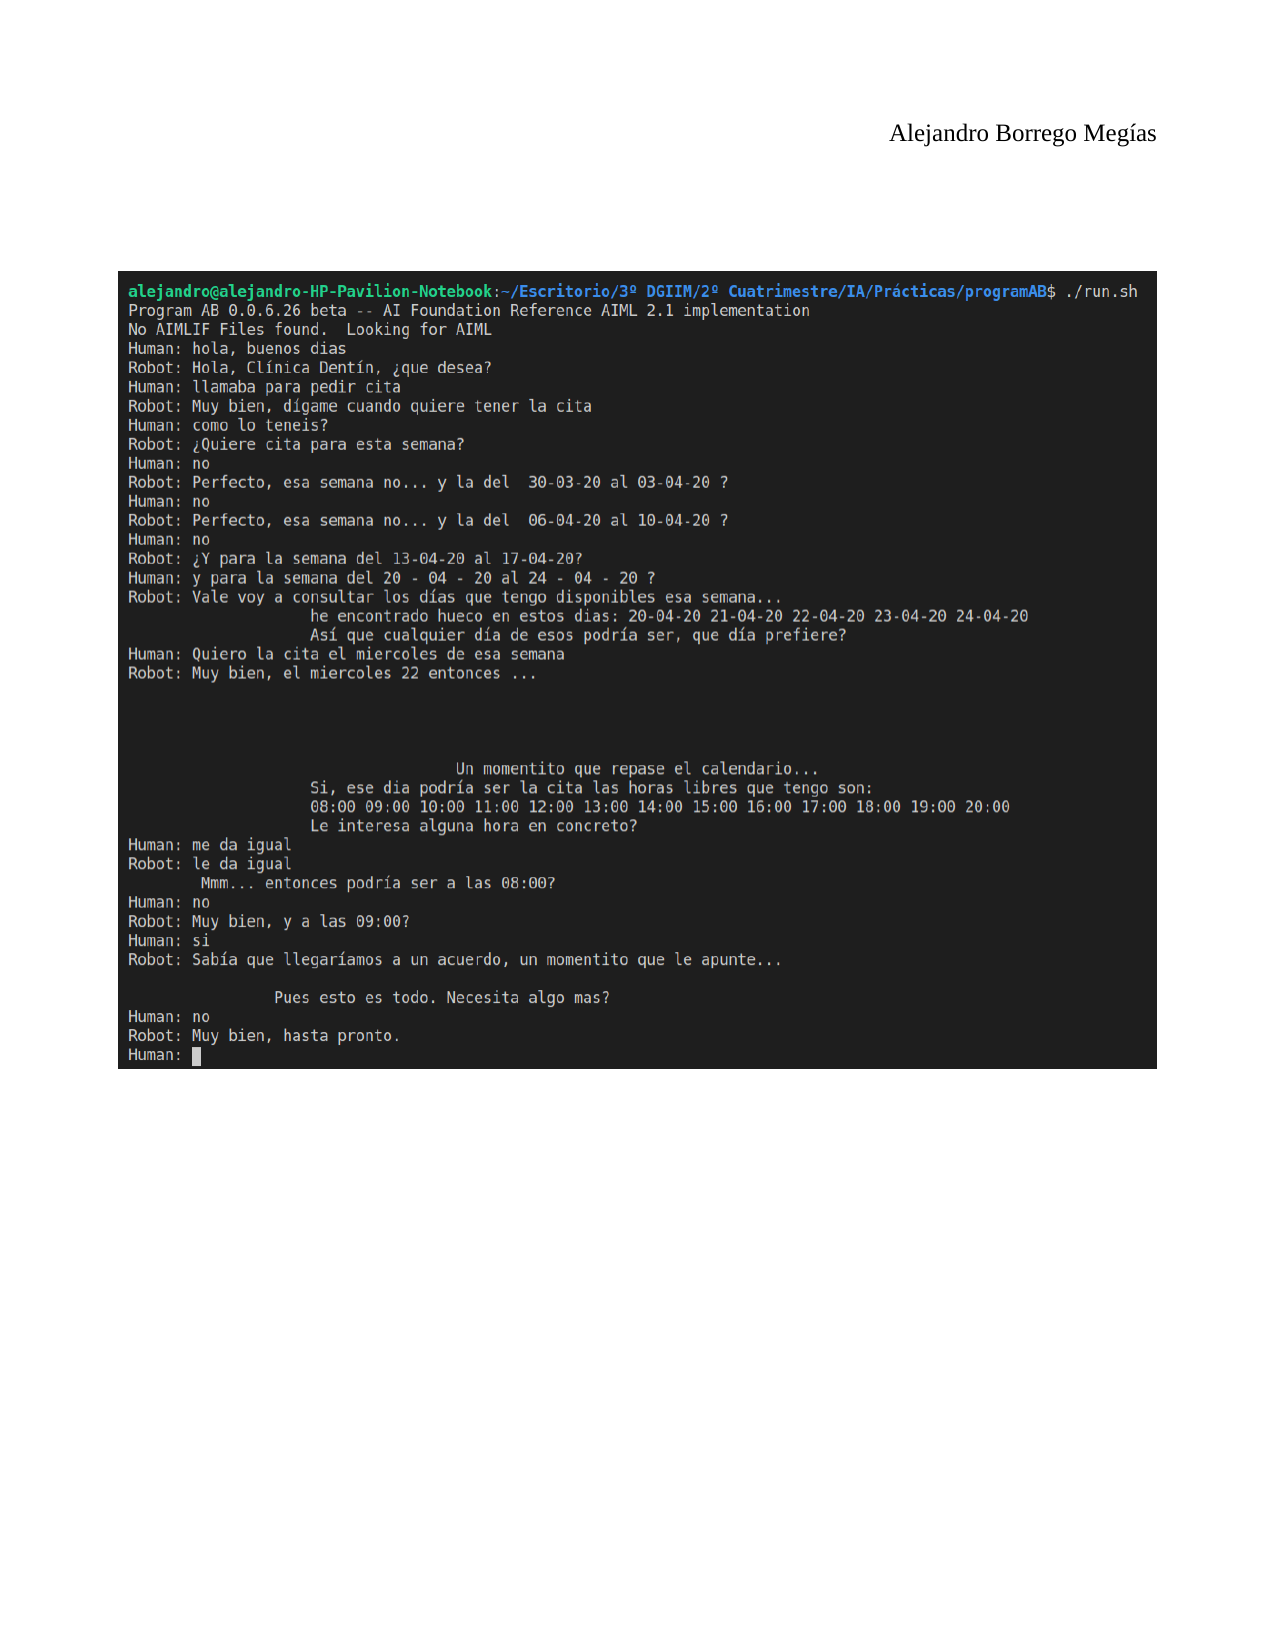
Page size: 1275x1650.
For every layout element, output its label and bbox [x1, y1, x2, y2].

picture [118, 271, 1157, 1069]
